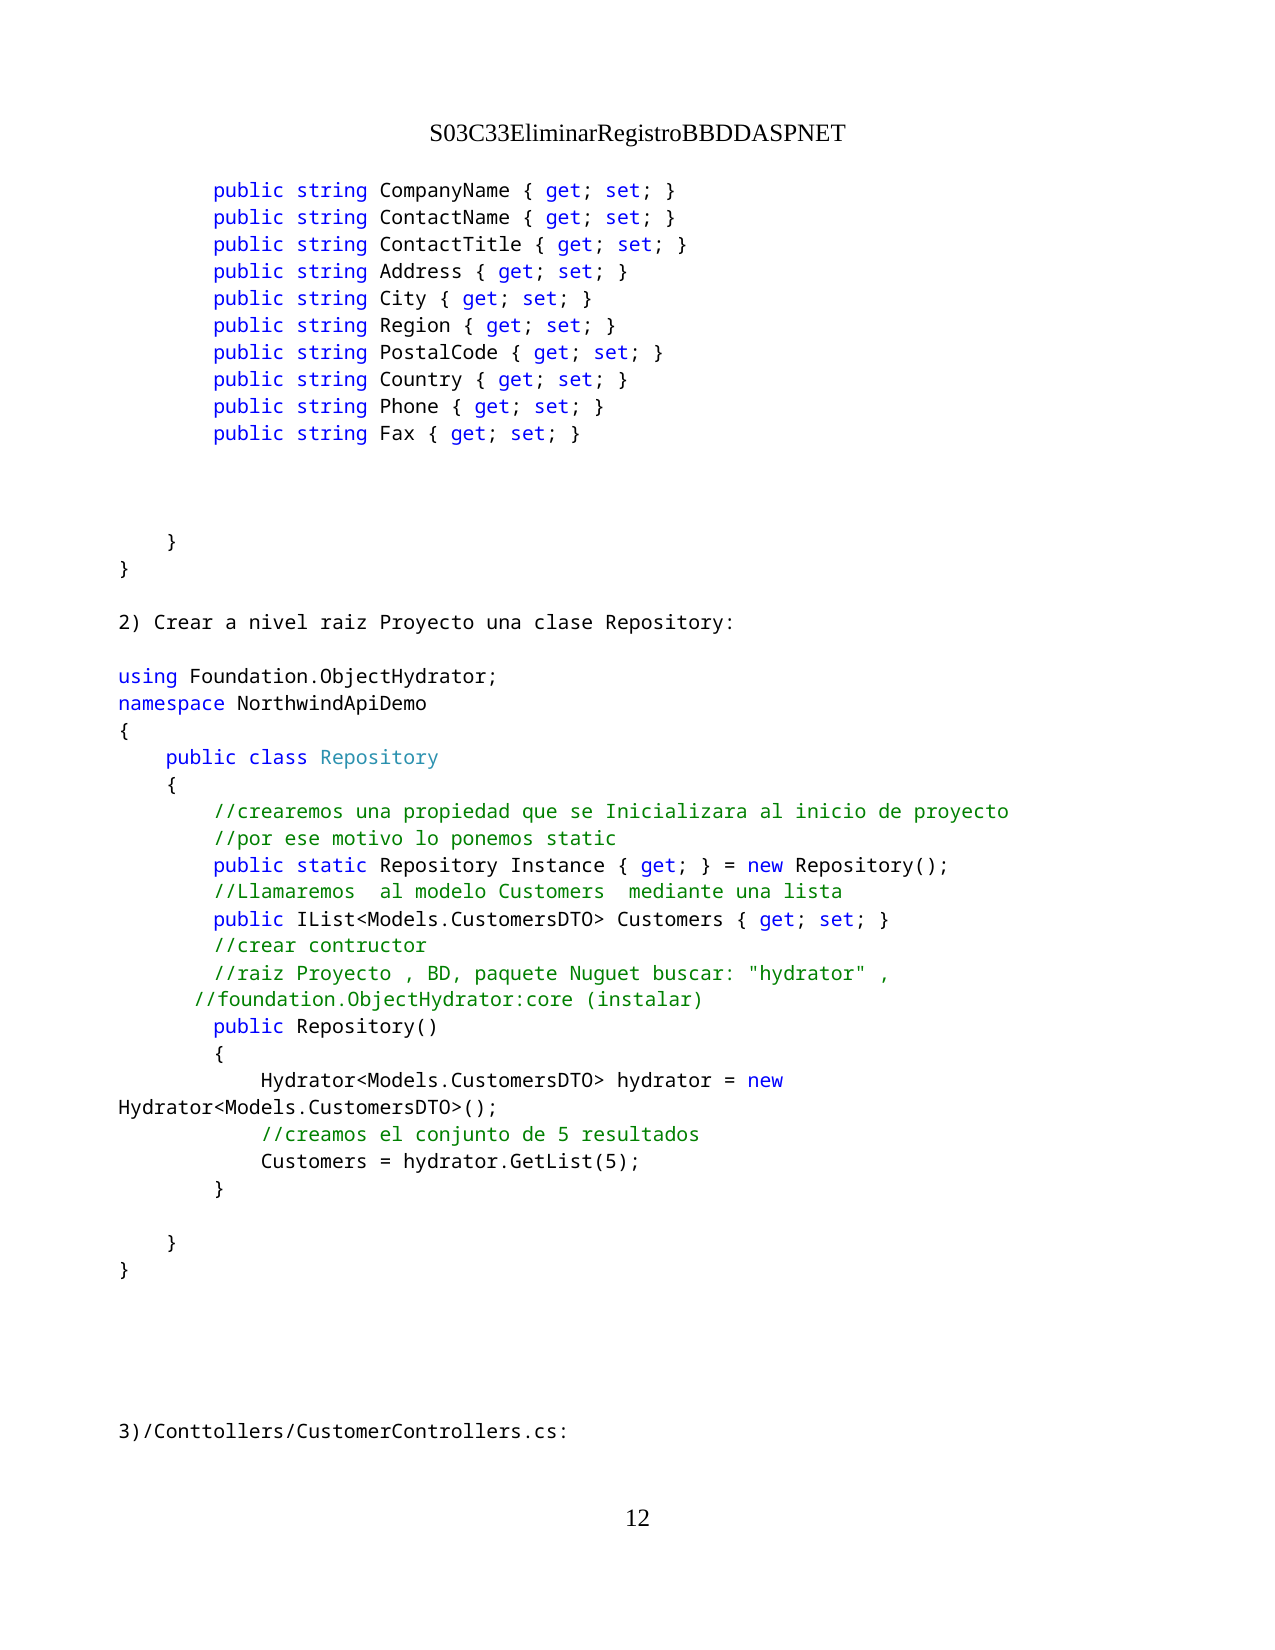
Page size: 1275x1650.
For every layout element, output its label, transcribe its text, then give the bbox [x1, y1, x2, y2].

text Hydrator<Models.CustomersDTO> hydrator = new Hydrator<Models.CustomersDTO>(); [118, 1067, 1157, 1121]
text public Repository() [118, 1013, 1157, 1040]
text //creamos el conjunto de 5 resultados [118, 1121, 1157, 1148]
text } [118, 1228, 1157, 1256]
text public IList<Models.CustomersDTO> Customers { get; set; } [118, 905, 1157, 932]
text 2) Crear a nivel raiz Proyecto una clase Repository: [118, 608, 1157, 635]
text namespace NorthwindApiDemo [118, 689, 1157, 716]
text 3)/Conttollers/CustomerControllers.cs: [118, 1417, 1157, 1444]
text public string Fax { get; set; } [118, 419, 1157, 446]
text public string Phone { get; set; } [118, 392, 1157, 419]
text public string PostalCode { get; set; } [118, 338, 1157, 365]
text public string CompanyName { get; set; } [118, 176, 1157, 203]
text public class Repository [118, 743, 1157, 770]
text public static Repository Instance { get; } = new Repository(); [118, 851, 1157, 878]
text public string Country { get; set; } [118, 365, 1157, 392]
text { [118, 770, 1157, 797]
text //crearemos una propiedad que se Inicializara al inicio de proyecto [118, 797, 1157, 824]
text } [118, 1256, 1157, 1282]
text public string ContactName { get; set; } [118, 203, 1157, 230]
text public string Address { get; set; } [118, 257, 1157, 284]
text //por ese motivo lo ponemos static [118, 824, 1157, 851]
text } [118, 554, 1157, 581]
text //raiz Proyecto , BD, paquete Nuguet buscar: "hydrator" , [118, 959, 1157, 986]
text //foundation.ObjectHydrator:core (instalar) [118, 986, 1157, 1013]
text } [118, 527, 1157, 554]
text { [118, 716, 1157, 743]
text public string ContactTitle { get; set; } [118, 230, 1157, 257]
text //crear contructor [118, 932, 1157, 959]
text { [118, 1040, 1157, 1067]
text public string City { get; set; } [118, 284, 1157, 311]
text } [118, 1174, 1157, 1202]
text public string Region { get; set; } [118, 311, 1157, 338]
text //Llamaremos al modelo Customers mediante una lista [118, 878, 1157, 905]
text using Foundation.ObjectHydrator; [118, 662, 1157, 689]
text Customers = hydrator.GetList(5); [118, 1148, 1157, 1174]
